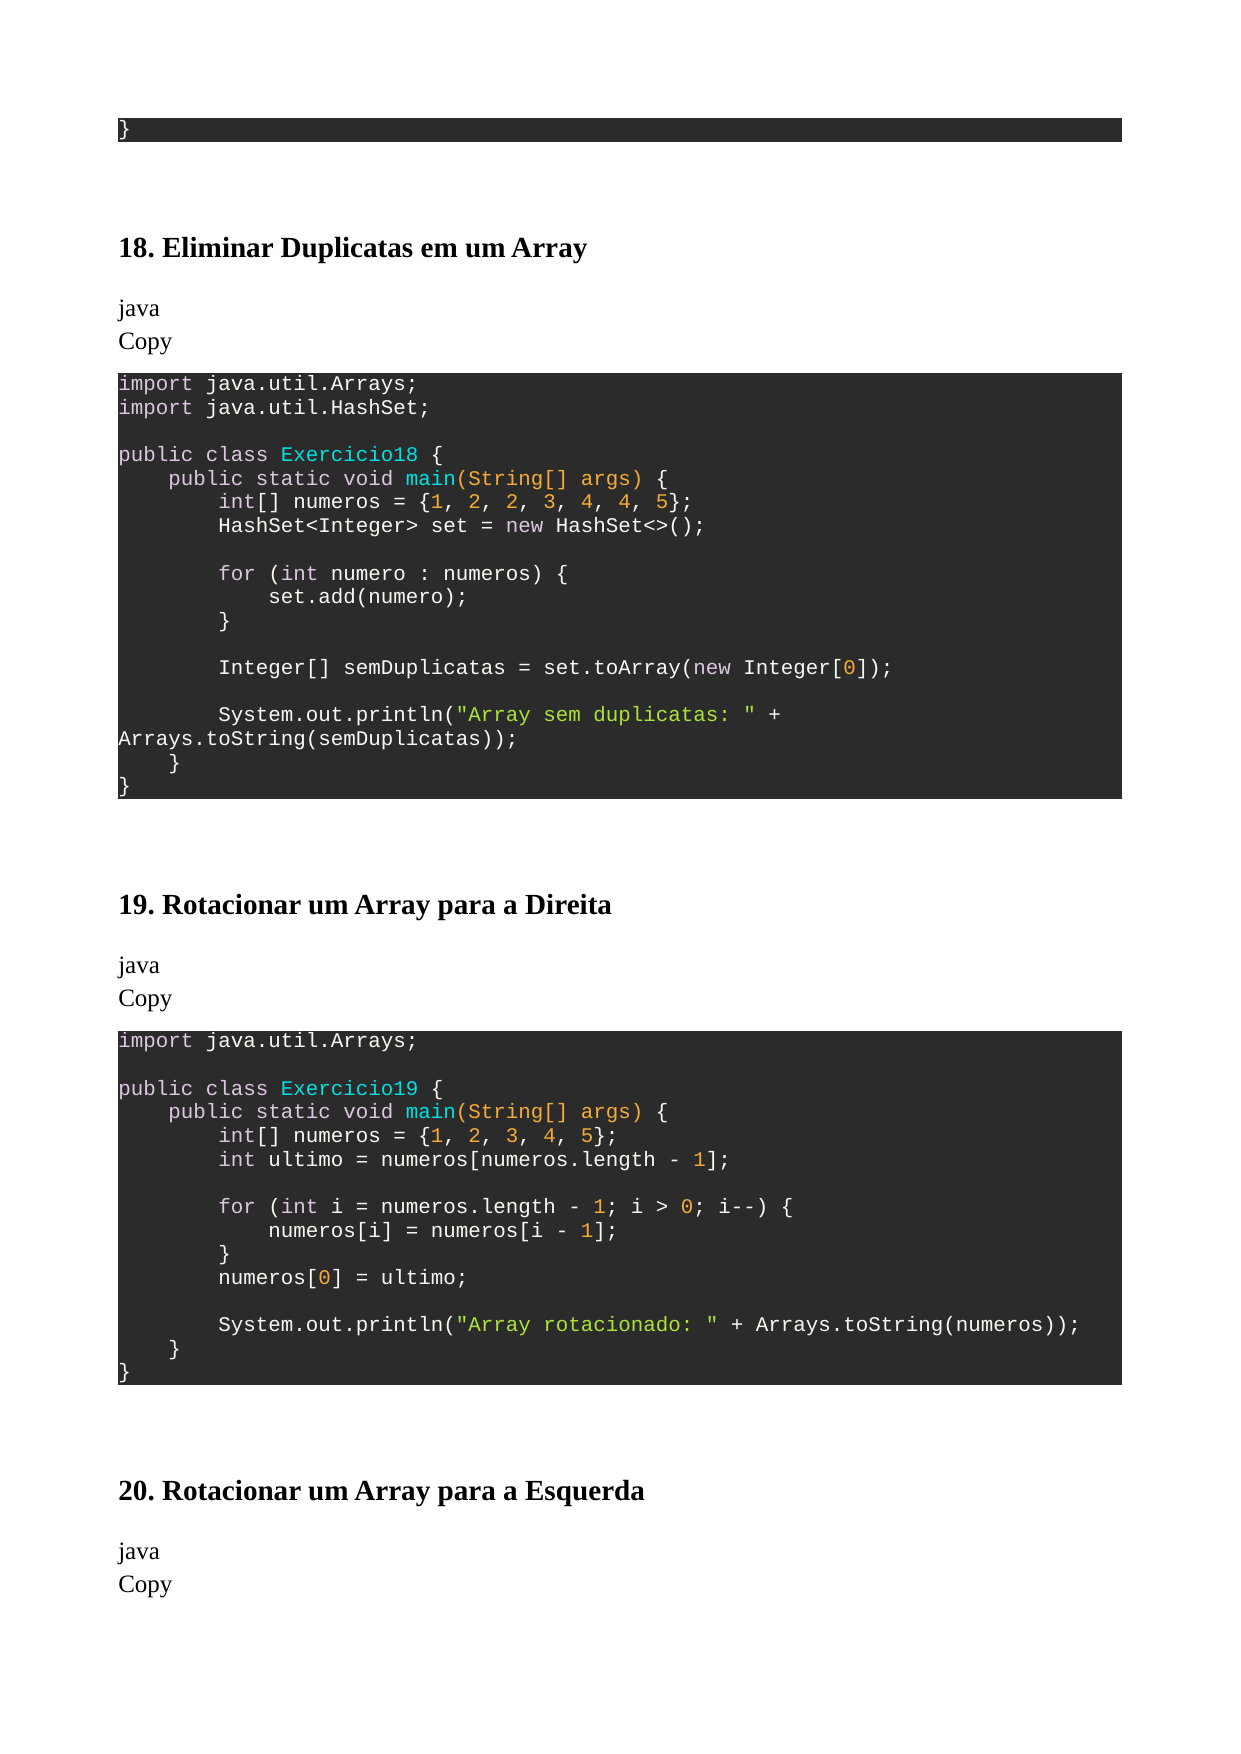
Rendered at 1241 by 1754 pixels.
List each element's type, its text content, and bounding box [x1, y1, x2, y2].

text java [118, 950, 1122, 979]
text for (int i = numeros.length - 1; i > 0; i--) { [118, 1196, 1122, 1220]
text import java.util.HashSet; [118, 397, 1122, 421]
text Copy [118, 326, 1122, 354]
text numeros[0] = ultimo; [118, 1267, 1122, 1291]
text int[] numeros = {1, 2, 2, 3, 4, 4, 5}; [118, 492, 1122, 515]
text import java.util.Arrays; [118, 373, 1122, 397]
text public class Exercicio18 { [118, 444, 1122, 468]
text HashSet<Integer> set = new HashSet<>(); [118, 515, 1122, 539]
text public class Exercicio19 { [118, 1078, 1122, 1101]
text set.add(numero); [118, 586, 1122, 610]
text } [118, 1243, 1122, 1267]
text } [118, 775, 1122, 799]
text } [118, 1338, 1122, 1362]
text java [118, 293, 1122, 321]
text public static void main(String[] args) { [118, 468, 1122, 492]
text System.out.println("Array sem duplicatas: " + Arrays.toString(semDuplicatas)); [118, 704, 1122, 752]
text java [118, 1536, 1122, 1565]
text public static void main(String[] args) { [118, 1101, 1122, 1125]
text int[] numeros = {1, 2, 3, 4, 5}; [118, 1125, 1122, 1149]
subtitle 20. Rotacionar um Array para a Esquerda [118, 1473, 1122, 1507]
subtitle 19. Rotacionar um Array para a Direita [118, 887, 1122, 920]
text } [118, 118, 1122, 142]
text Integer[] semDuplicatas = set.toArray(new Integer[0]); [118, 657, 1122, 681]
text } [118, 1362, 1122, 1385]
text numeros[i] = numeros[i - 1]; [118, 1220, 1122, 1243]
text Copy [118, 983, 1122, 1012]
text int ultimo = numeros[numeros.length - 1]; [118, 1149, 1122, 1172]
text import java.util.Arrays; [118, 1031, 1122, 1054]
text } [118, 610, 1122, 633]
subtitle 18. Eliminar Duplicatas em um Array [118, 230, 1122, 263]
text Copy [118, 1569, 1122, 1598]
text } [118, 752, 1122, 775]
text for (int numero : numeros) { [118, 562, 1122, 586]
text System.out.println("Array rotacionado: " + Arrays.toString(numeros)); [118, 1314, 1122, 1338]
